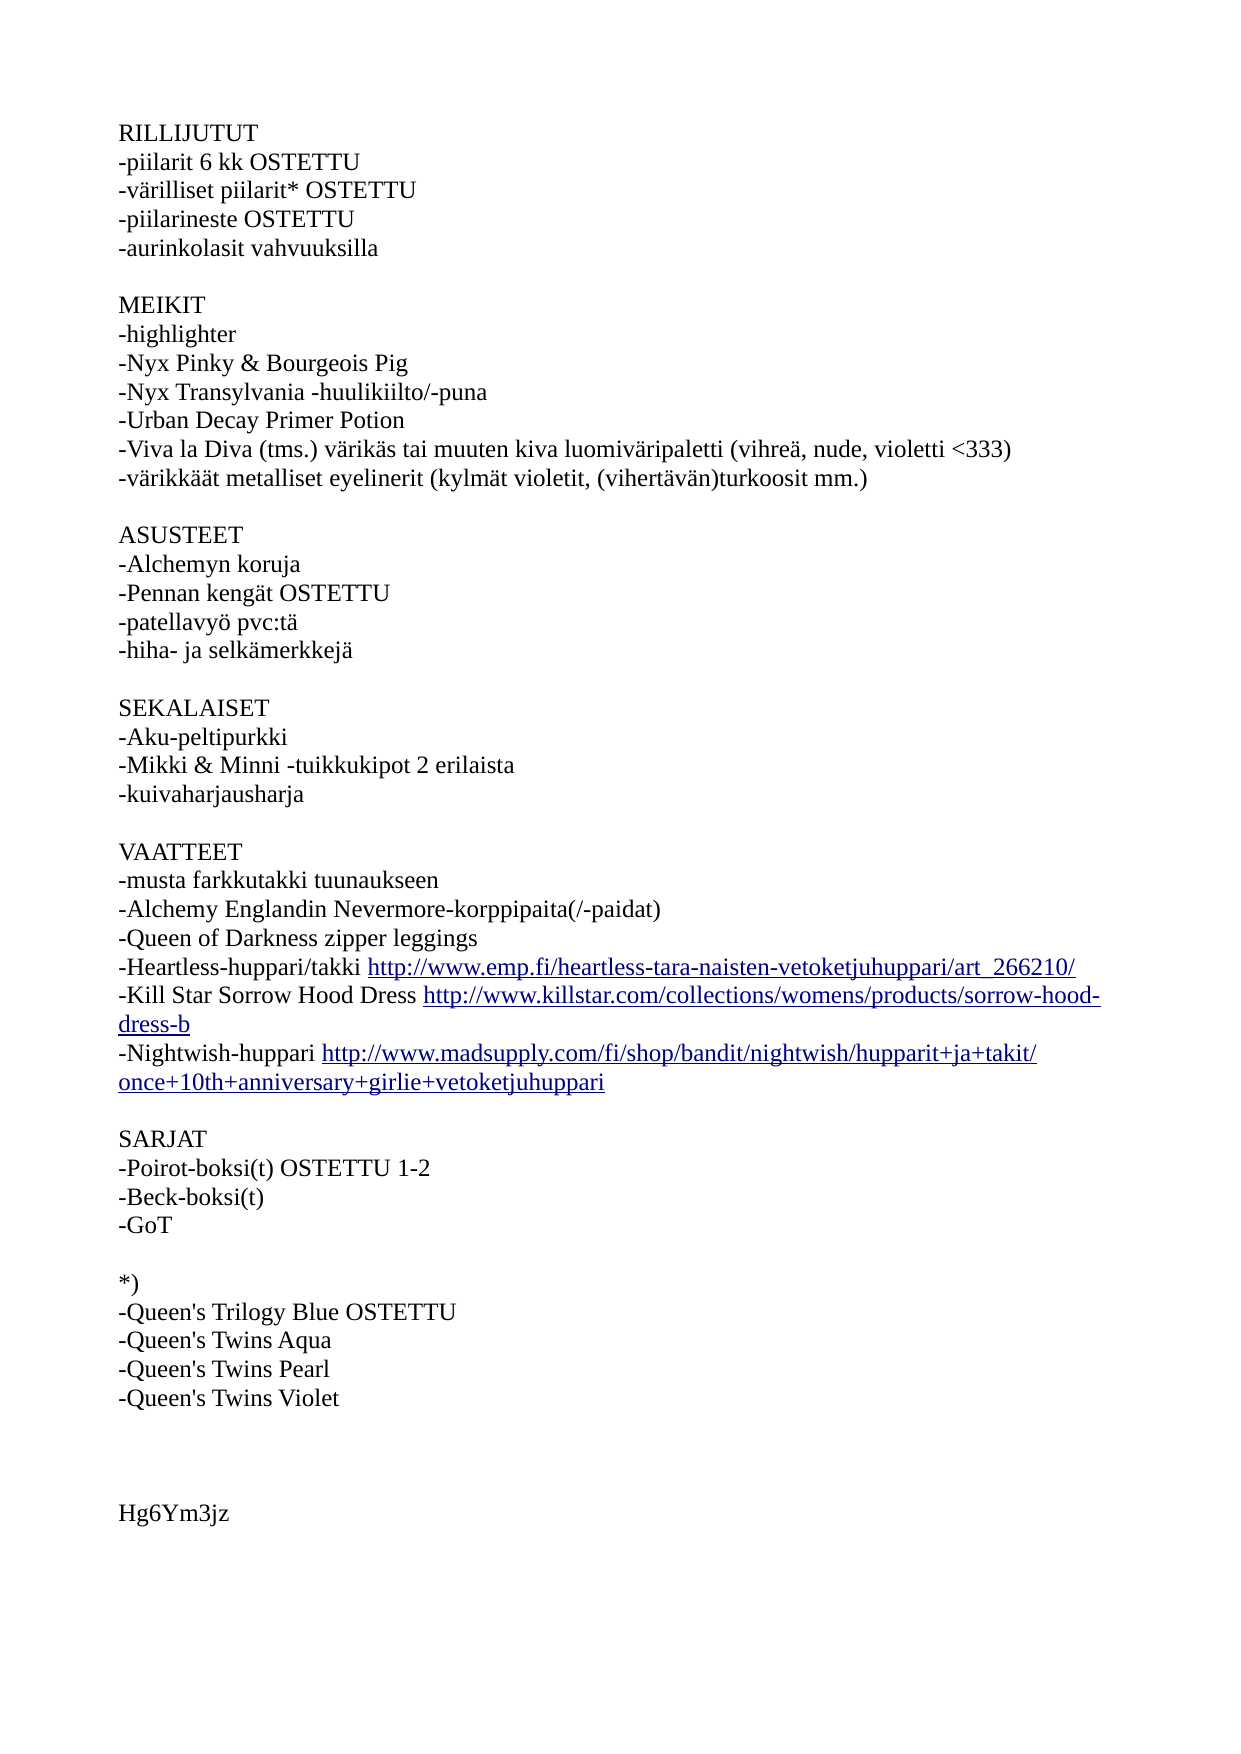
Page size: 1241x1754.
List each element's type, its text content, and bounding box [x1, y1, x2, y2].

text MEIKIT [118, 291, 1122, 319]
text -Queen's Twins Pearl [118, 1354, 1122, 1383]
text RILLIJUTUT [118, 118, 1122, 147]
text -Pennan kengät OSTETTU [118, 578, 1122, 607]
text ASUSTEET [118, 521, 1122, 549]
text -Poirot-boksi(t) OSTETTU 1-2 [118, 1153, 1122, 1182]
text -värilliset piilarit* OSTETTU [118, 176, 1122, 204]
text -GoT [118, 1211, 1122, 1239]
text -Nyx Pinky & Bourgeois Pig [118, 348, 1122, 377]
text -Heartless-huppari/takki http://www.emp.fi/heartless-tara-naisten-vetoketjuhuppari/art_266210/ [118, 952, 1122, 981]
text SARJAT [118, 1124, 1122, 1153]
text -Viva la Diva (tms.) värikäs tai muuten kiva luomiväripaletti (vihreä, nude, violetti <333) [118, 434, 1122, 463]
text -Alchemyn koruja [118, 549, 1122, 578]
text SEKALAISET [118, 693, 1122, 722]
text -Queen's Twins Aqua [118, 1326, 1122, 1354]
text Hg6Ym3jz [118, 1498, 1122, 1527]
text -highlighter [118, 319, 1122, 348]
text -patellavyö pvc:tä [118, 607, 1122, 636]
text VAATTEET [118, 837, 1122, 866]
text -musta farkkutakki tuunaukseen [118, 866, 1122, 894]
text -aurinkolasit vahvuuksilla [118, 233, 1122, 262]
text -Kill Star Sorrow Hood Dress http://www.killstar.com/collections/womens/products/sorrow-hood-dress-b [118, 981, 1122, 1038]
text -Queen of Darkness zipper leggings [118, 923, 1122, 952]
text -hiha- ja selkämerkkejä [118, 636, 1122, 664]
text -Queen's Twins Violet [118, 1383, 1122, 1412]
text -Aku-peltipurkki [118, 722, 1122, 751]
text -Mikki & Minni -tuikkukipot 2 erilaista [118, 751, 1122, 779]
text -piilarit 6 kk OSTETTU [118, 147, 1122, 176]
text -Beck-boksi(t) [118, 1182, 1122, 1211]
text -värikkäät metalliset eyelinerit (kylmät violetit, (vihertävän)turkoosit mm.) [118, 463, 1122, 492]
text -piilarineste OSTETTU [118, 204, 1122, 233]
text -Nightwish-huppari http://www.madsupply.com/fi/shop/bandit/nightwish/hupparit+ja+takit/once+10th+anniversary+girlie+vetoketjuhuppari [118, 1038, 1122, 1096]
text -kuivaharjausharja [118, 779, 1122, 808]
text -Queen's Trilogy Blue OSTETTU [118, 1297, 1122, 1326]
text -Urban Decay Primer Potion [118, 406, 1122, 434]
text -Nyx Transylvania -huulikiilto/-puna [118, 377, 1122, 406]
text -Alchemy Englandin Nevermore-korppipaita(/-paidat) [118, 894, 1122, 923]
text *) [118, 1268, 1122, 1297]
